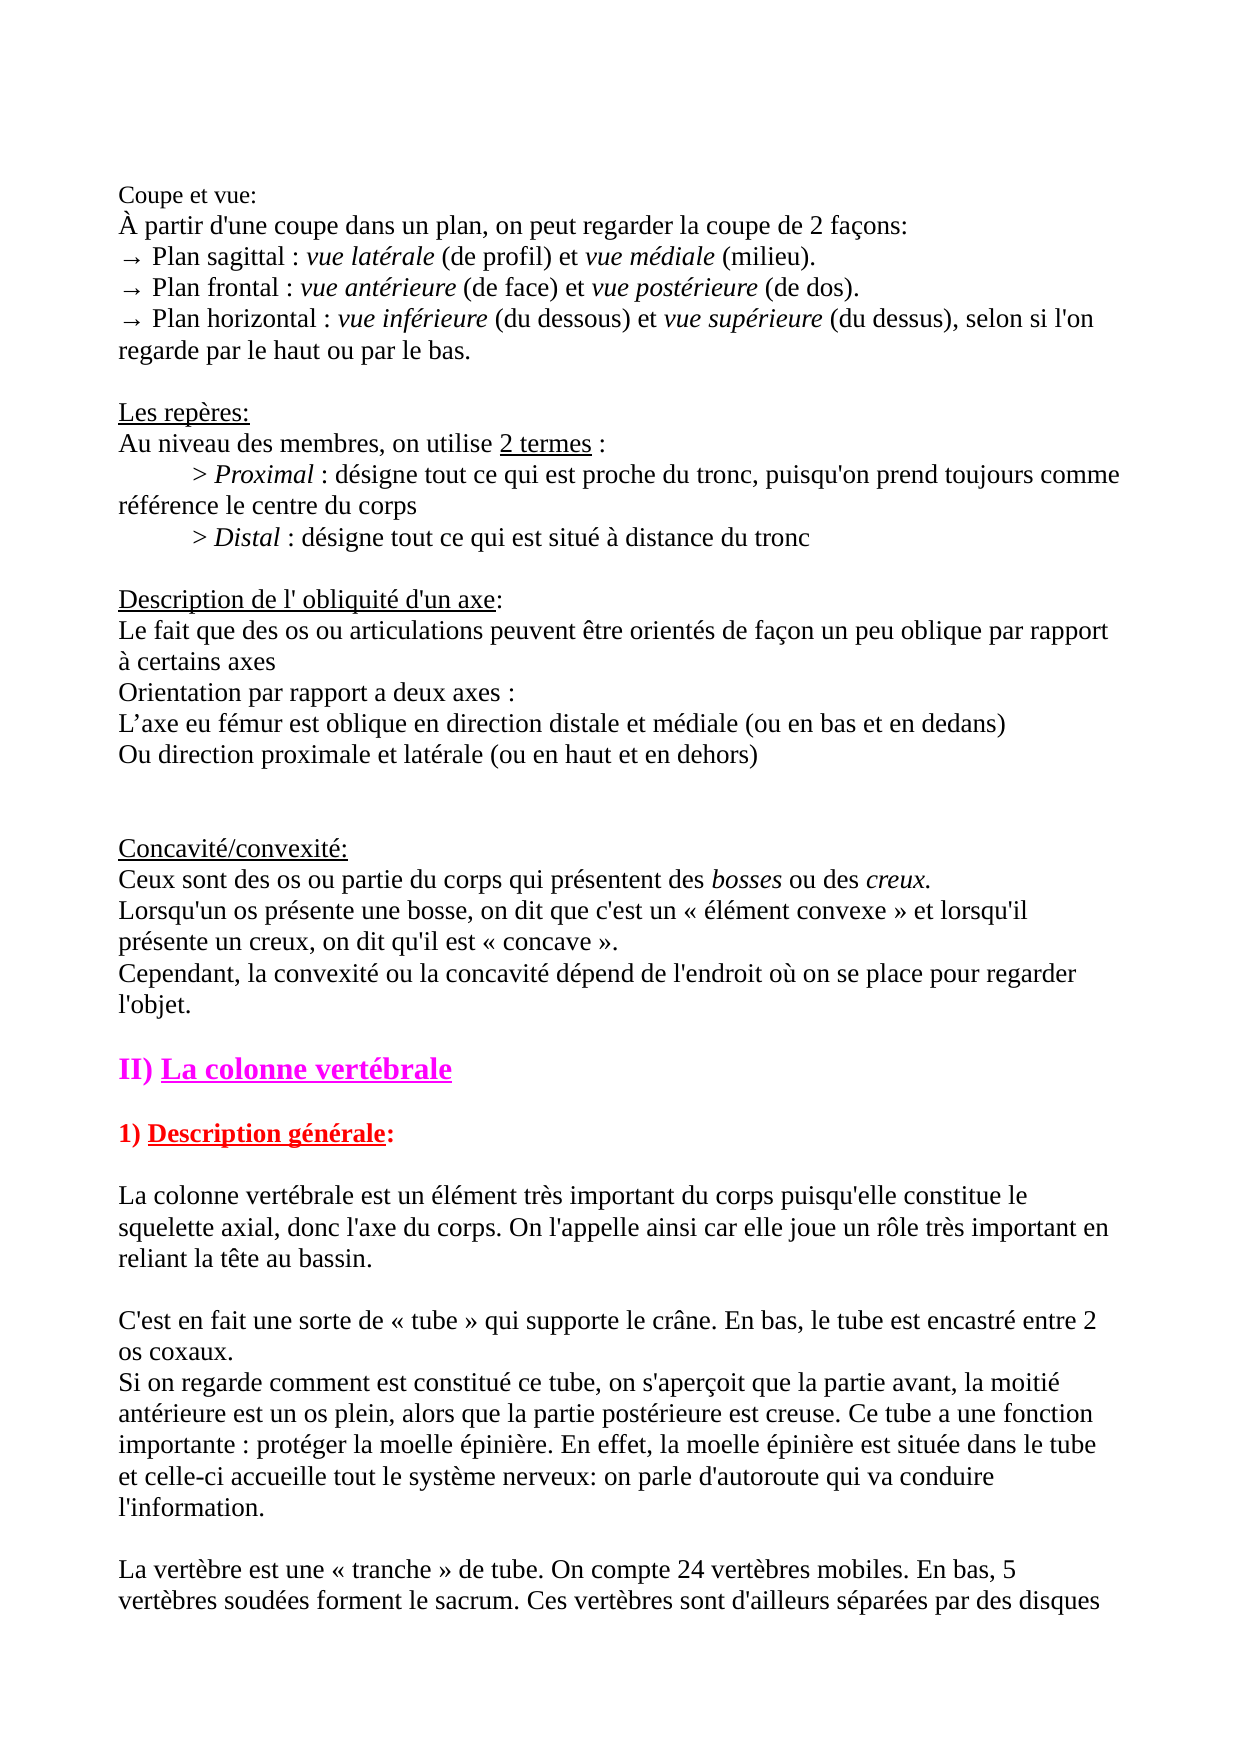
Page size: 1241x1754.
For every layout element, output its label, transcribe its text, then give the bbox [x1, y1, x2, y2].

text > Distal : désigne tout ce qui est situé à distance du tronc [118, 521, 1122, 552]
text C'est en fait une sorte de « tube » qui supporte le crâne. En bas, le tube est encastré entre 2 os coxaux. [118, 1304, 1122, 1366]
text → Plan horizontal : vue inférieure (du dessous) et vue supérieure (du dessus), selon si l'on regarde par le haut ou par le bas. [118, 303, 1122, 365]
text Concavité/convexité: [118, 832, 1122, 863]
text Ceux sont des os ou partie du corps qui présentent des bosses ou des creux. [118, 863, 1122, 894]
text Lorsqu'un os présente une bosse, on dit que c'est un « élément convexe » et lorsqu'il présente un creux, on dit qu'il est « concave ». [118, 894, 1122, 957]
text > Proximal : désigne tout ce qui est proche du tronc, puisqu'on prend toujours comme référence le centre du corps [118, 458, 1122, 521]
text II) La colonne vertébrale [118, 1050, 1122, 1086]
text À partir d'une coupe dans un plan, on peut regarder la coupe de 2 façons: [118, 209, 1122, 240]
text Coupe et vue: [118, 180, 1122, 209]
text Les repères: [118, 396, 1122, 427]
text La colonne vertébrale est un élément très important du corps puisqu'elle constitue le squelette axial, donc l'axe du corps. On l'appelle ainsi car elle joue un rôle très important en reliant la tête au bassin. [118, 1179, 1122, 1273]
text Orientation par rapport a deux axes : [118, 676, 1122, 707]
text Au niveau des membres, on utilise 2 termes : [118, 427, 1122, 458]
text Description de l' obliquité d'un axe: [118, 583, 1122, 614]
text → Plan sagittal : vue latérale (de profil) et vue médiale (milieu). [118, 240, 1122, 271]
text Si on regarde comment est constitué ce tube, on s'aperçoit que la partie avant, la moitié antérieure est un os plein, alors que la partie postérieure est creuse. Ce tube a une fonction importante : protéger la moelle épinière. En effet, la moelle épinière est située dans le tube et celle-ci accueille tout le système nerveux: on parle d'autoroute qui va conduire l'information. [118, 1366, 1122, 1522]
text L’axe eu fémur est oblique en direction distale et médiale (ou en bas et en dedans) [118, 707, 1122, 739]
text Le fait que des os ou articulations peuvent être orientés de façon un peu oblique par rapport à certains axes [118, 614, 1122, 676]
text La vertèbre est une « tranche » de tube. On compte 24 vertèbres mobiles. En bas, 5 vertèbres soudées forment le sacrum. Ces vertèbres sont d'ailleurs séparées par des disques [118, 1553, 1122, 1616]
text Ou direction proximale et latérale (ou en haut et en dehors) [118, 739, 1122, 770]
text 1) Description générale: [118, 1117, 1122, 1148]
text Cependant, la convexité ou la concavité dépend de l'endroit où on se place pour regarder l'objet. [118, 957, 1122, 1019]
text → Plan frontal : vue antérieure (de face) et vue postérieure (de dos). [118, 271, 1122, 303]
